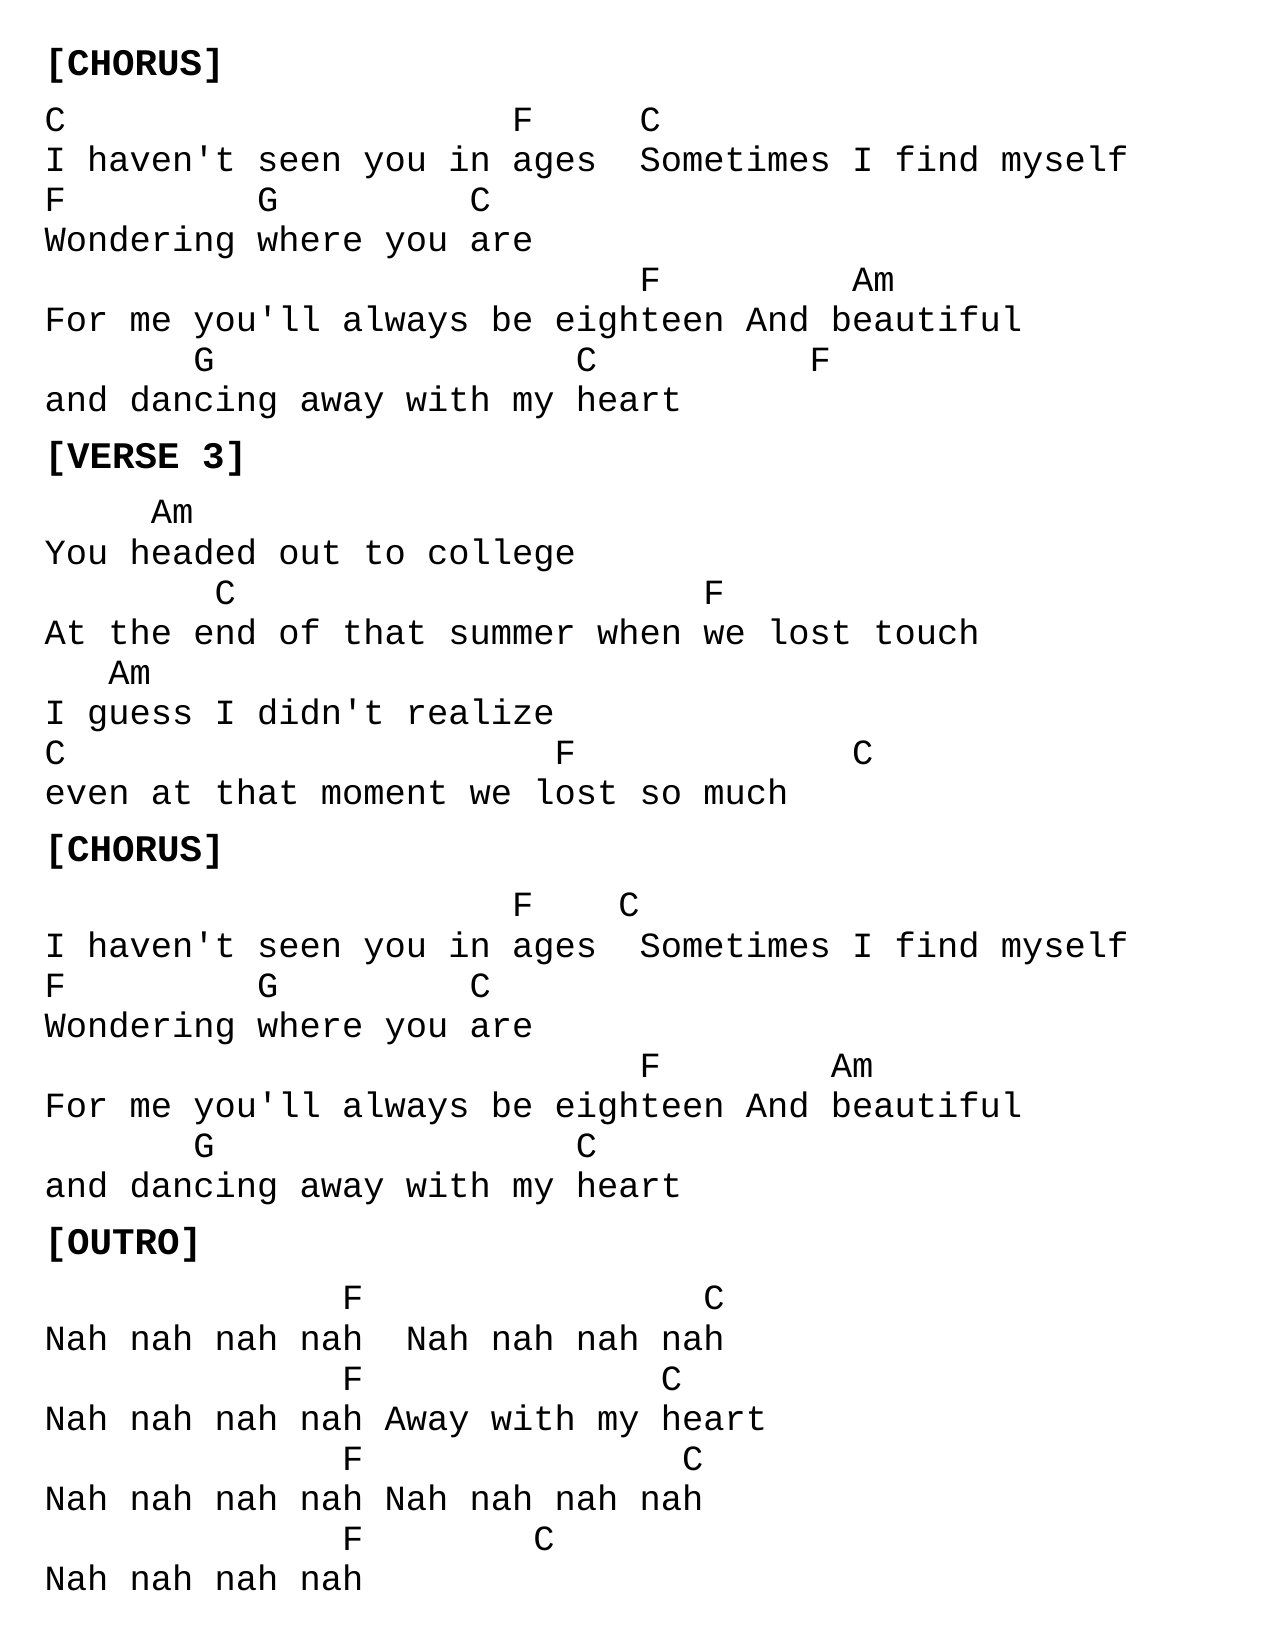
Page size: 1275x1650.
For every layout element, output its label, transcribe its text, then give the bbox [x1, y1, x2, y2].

text Nah nah nah nah [44, 1561, 1231, 1601]
text Nah nah nah nah Nah nah nah nah [44, 1481, 1231, 1521]
text You headed out to college [44, 534, 1231, 575]
subtitle [CHORUS] [44, 830, 1231, 873]
text I guess I didn't realize [44, 695, 1231, 735]
text I haven't seen you in ages Sometimes I find myself [44, 142, 1231, 182]
text G C [44, 1128, 1231, 1168]
text C F C [44, 102, 1231, 142]
text Wondering where you are [44, 222, 1231, 262]
text F C [44, 1521, 1231, 1561]
text and dancing away with my heart [44, 382, 1231, 422]
text even at that moment we lost so much [44, 775, 1231, 815]
text Nah nah nah nah Away with my heart [44, 1401, 1231, 1441]
subtitle [CHORUS] [44, 44, 1231, 87]
text and dancing away with my heart [44, 1168, 1231, 1208]
text F Am [44, 1048, 1231, 1088]
subtitle [VERSE 3] [44, 437, 1231, 480]
text Am [44, 494, 1231, 534]
text F G C [44, 968, 1231, 1008]
text I haven't seen you in ages Sometimes I find myself [44, 927, 1231, 968]
text For me you'll always be eighteen And beautiful [44, 1088, 1231, 1128]
text Am [44, 655, 1231, 695]
text F C [44, 887, 1231, 927]
text At the end of that summer when we lost touch [44, 615, 1231, 655]
text C F C [44, 735, 1231, 775]
text F Am [44, 262, 1231, 302]
text F C [44, 1441, 1231, 1481]
text Nah nah nah nah Nah nah nah nah [44, 1320, 1231, 1361]
text Wondering where you are [44, 1008, 1231, 1048]
subtitle [OUTRO] [44, 1223, 1231, 1266]
text F G C [44, 182, 1231, 222]
text C F [44, 575, 1231, 615]
text F C [44, 1361, 1231, 1401]
text G C F [44, 342, 1231, 382]
text F C [44, 1280, 1231, 1320]
text For me you'll always be eighteen And beautiful [44, 302, 1231, 342]
